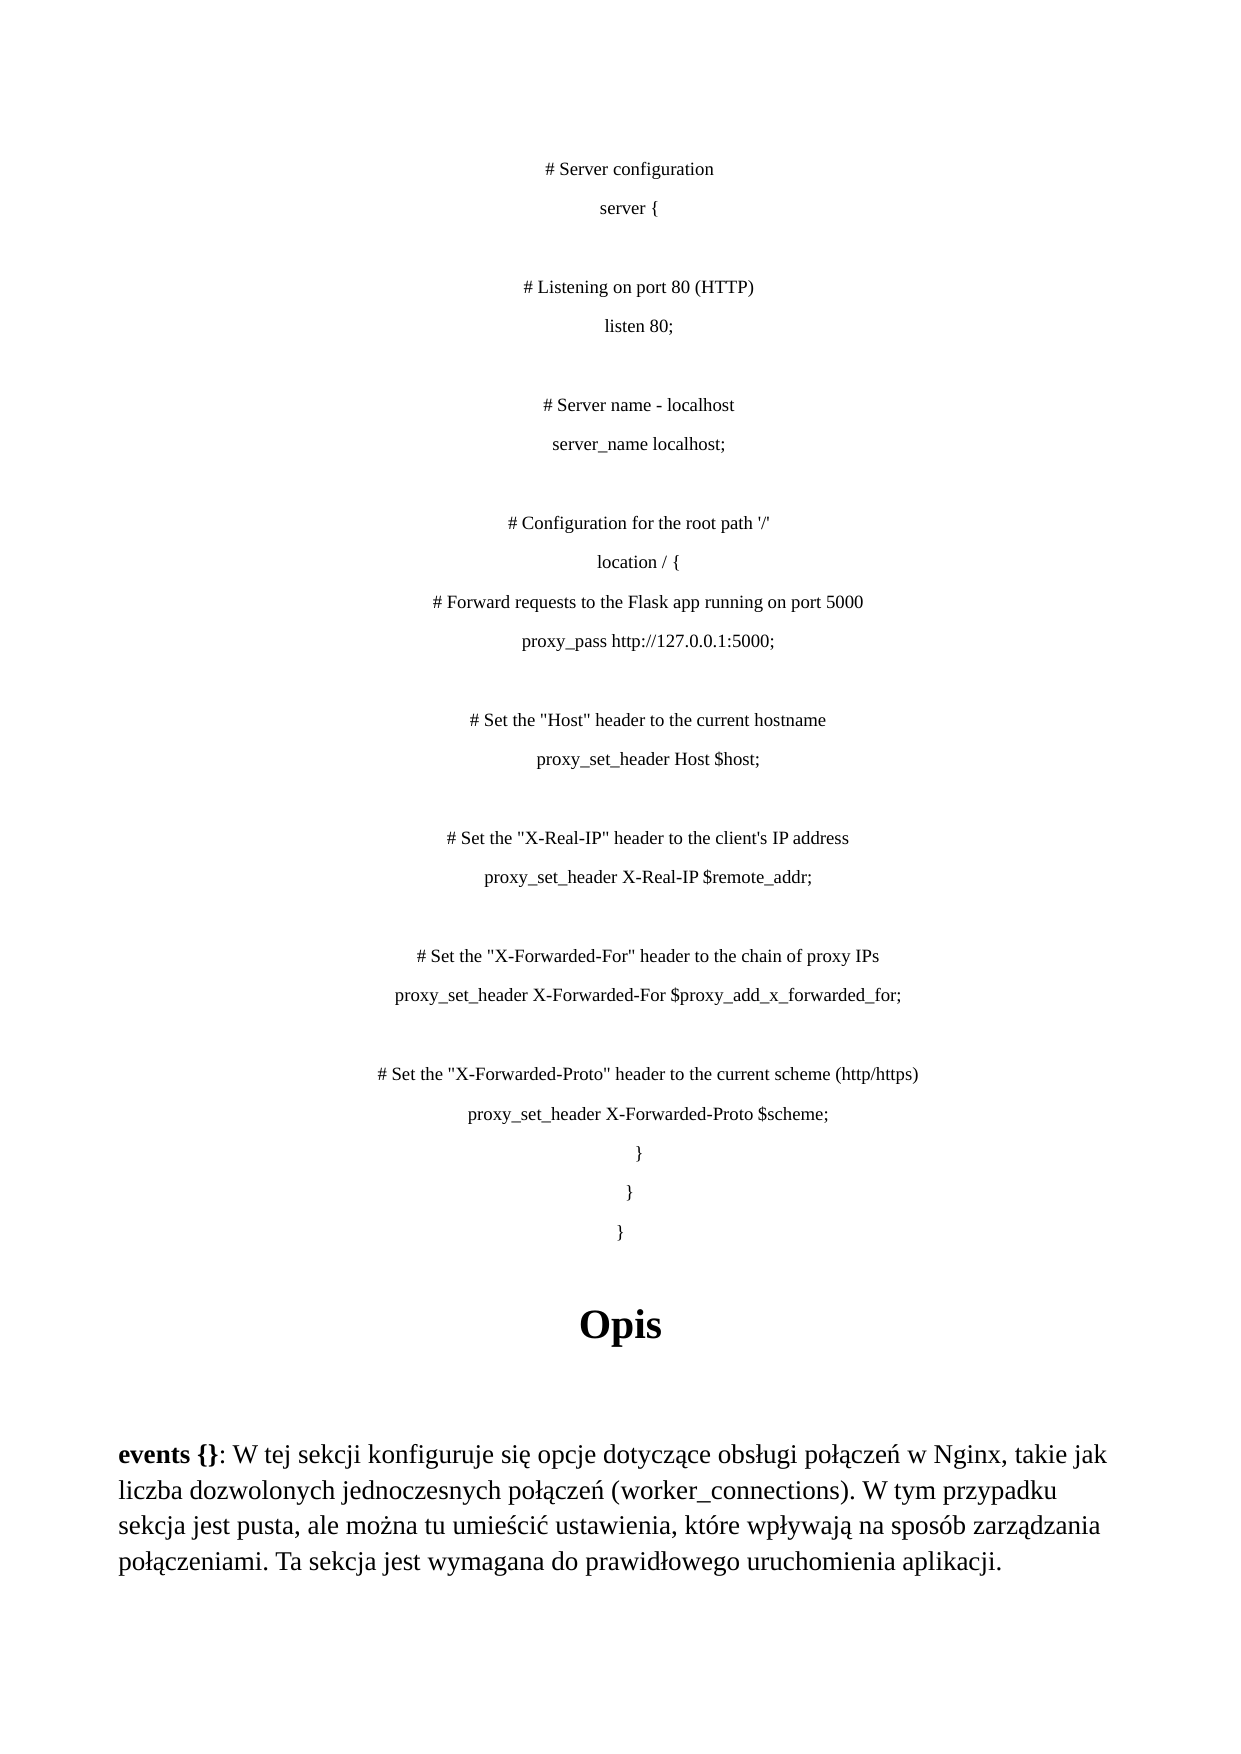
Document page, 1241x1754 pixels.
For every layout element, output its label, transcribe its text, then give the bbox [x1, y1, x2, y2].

text proxy_pass http://127.0.0.1:5000; [118, 630, 1122, 652]
text # Server name - localhost [118, 394, 1122, 415]
text proxy_set_header X-Real-IP $remote_addr; [118, 866, 1122, 888]
text } [118, 1221, 1122, 1242]
text listen 80; [118, 315, 1122, 337]
text # Set the "X-Forwarded-For" header to the chain of proxy IPs [118, 945, 1122, 967]
text # Server configuration [118, 157, 1122, 179]
text proxy_set_header X-Forwarded-For $proxy_add_x_forwarded_for; [118, 984, 1122, 1006]
text } [118, 1181, 1122, 1203]
text server { [118, 197, 1122, 218]
text # Set the "X-Real-IP" header to the client's IP address [118, 827, 1122, 848]
text events {}: W tej sekcji konfiguruje się opcje dotyczące obsługi połączeń w Nginx, takie jak liczba dozwolonych jednoczesnych połączeń (worker_connections). W tym przypadku sekcja jest pusta, ale można tu umieścić ustawienia, które wpływają na sposób zarządzania połączeniami. Ta sekcja jest wymagana do prawidłowego uruchomienia aplikacji. [118, 1438, 1122, 1576]
text # Forward requests to the Flask app running on port 5000 [118, 591, 1122, 612]
text # Configuration for the root path '/' [118, 512, 1122, 533]
text Opis [118, 1299, 1122, 1347]
text # Set the "Host" header to the current hostname [118, 709, 1122, 730]
text } [118, 1142, 1122, 1163]
text location / { [118, 551, 1122, 573]
text server_name localhost; [118, 433, 1122, 455]
text # Listening on port 80 (HTTP) [118, 276, 1122, 297]
text proxy_set_header Host $host; [118, 748, 1122, 770]
text proxy_set_header X-Forwarded-Proto $scheme; [118, 1102, 1122, 1124]
text # Set the "X-Forwarded-Proto" header to the current scheme (http/https) [118, 1063, 1122, 1085]
